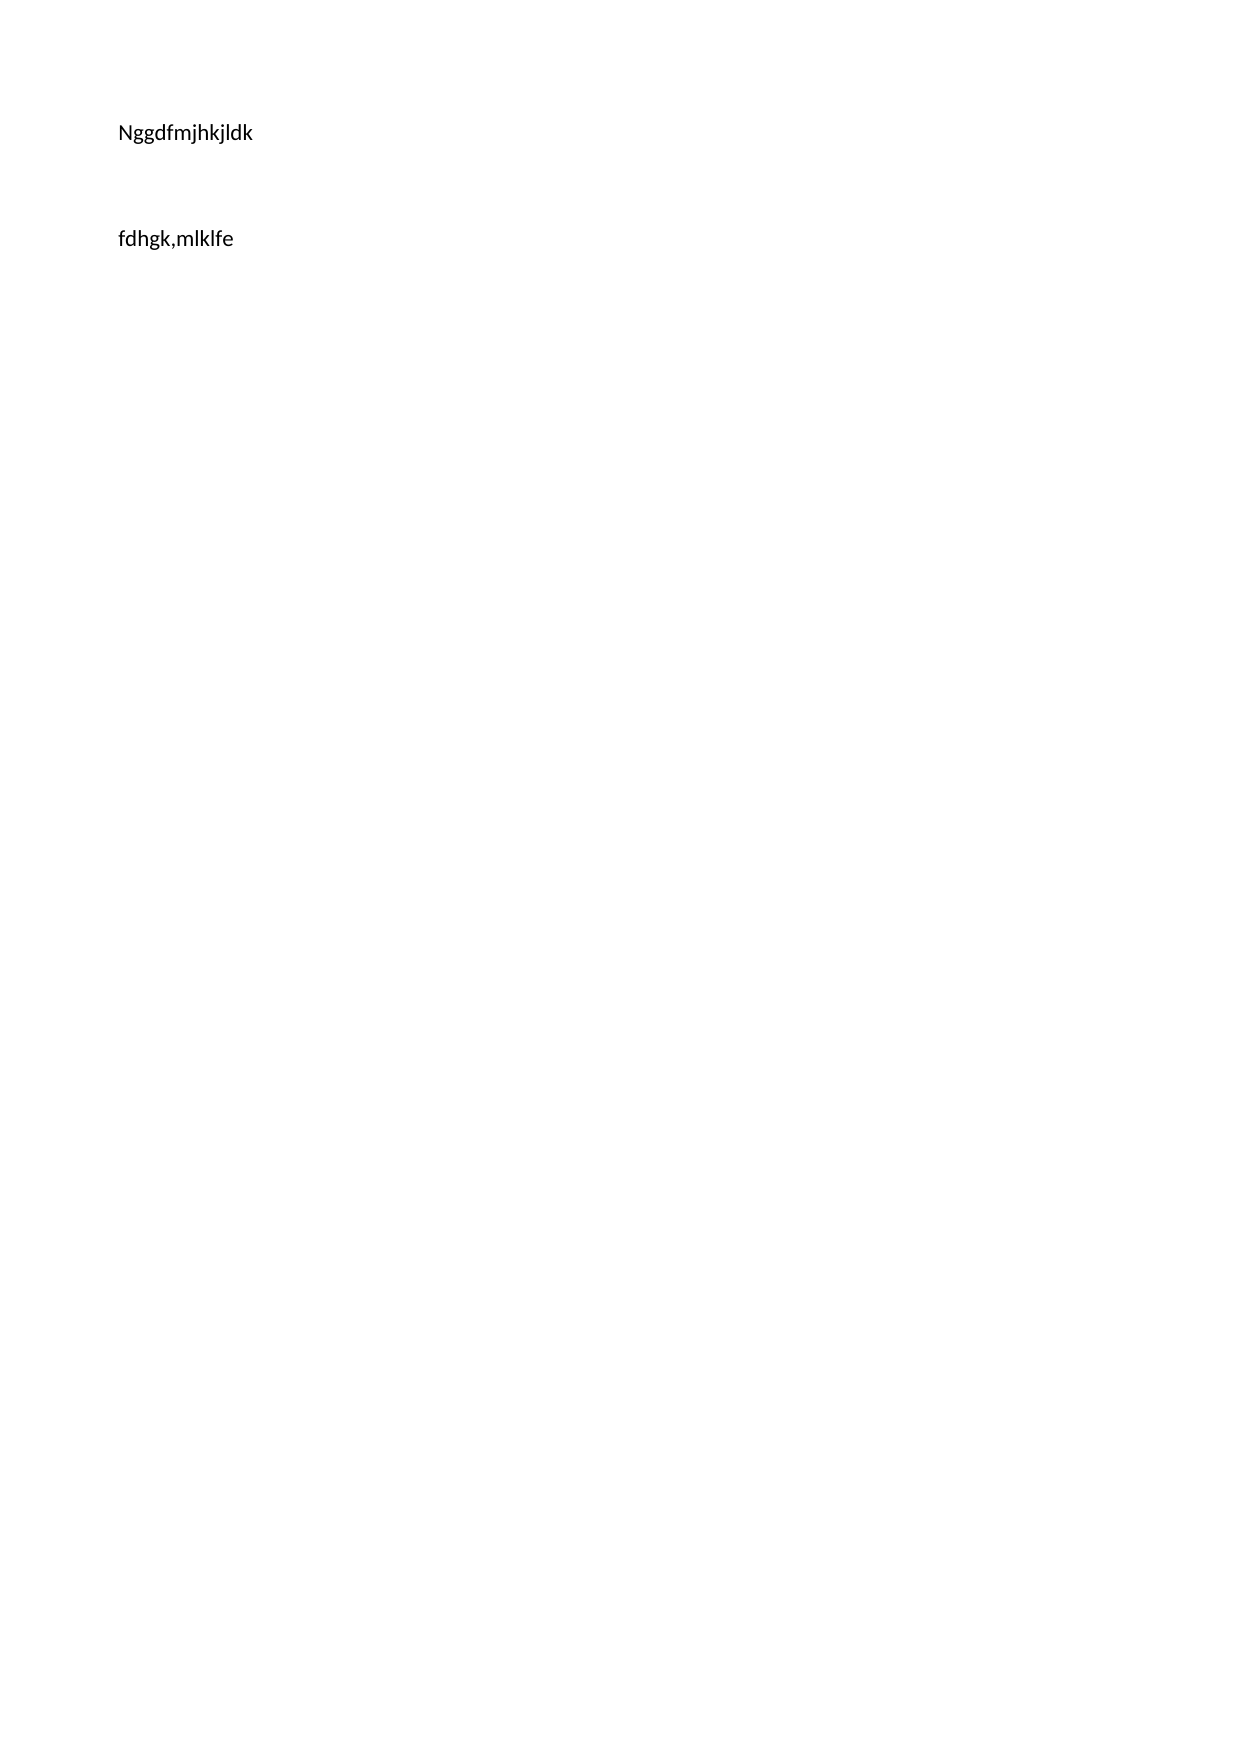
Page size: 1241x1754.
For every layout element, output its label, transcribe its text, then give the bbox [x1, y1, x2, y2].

text Nggdfmjhkjldk [118, 118, 1122, 146]
text fdhgk,mlklfe [118, 224, 1122, 252]
